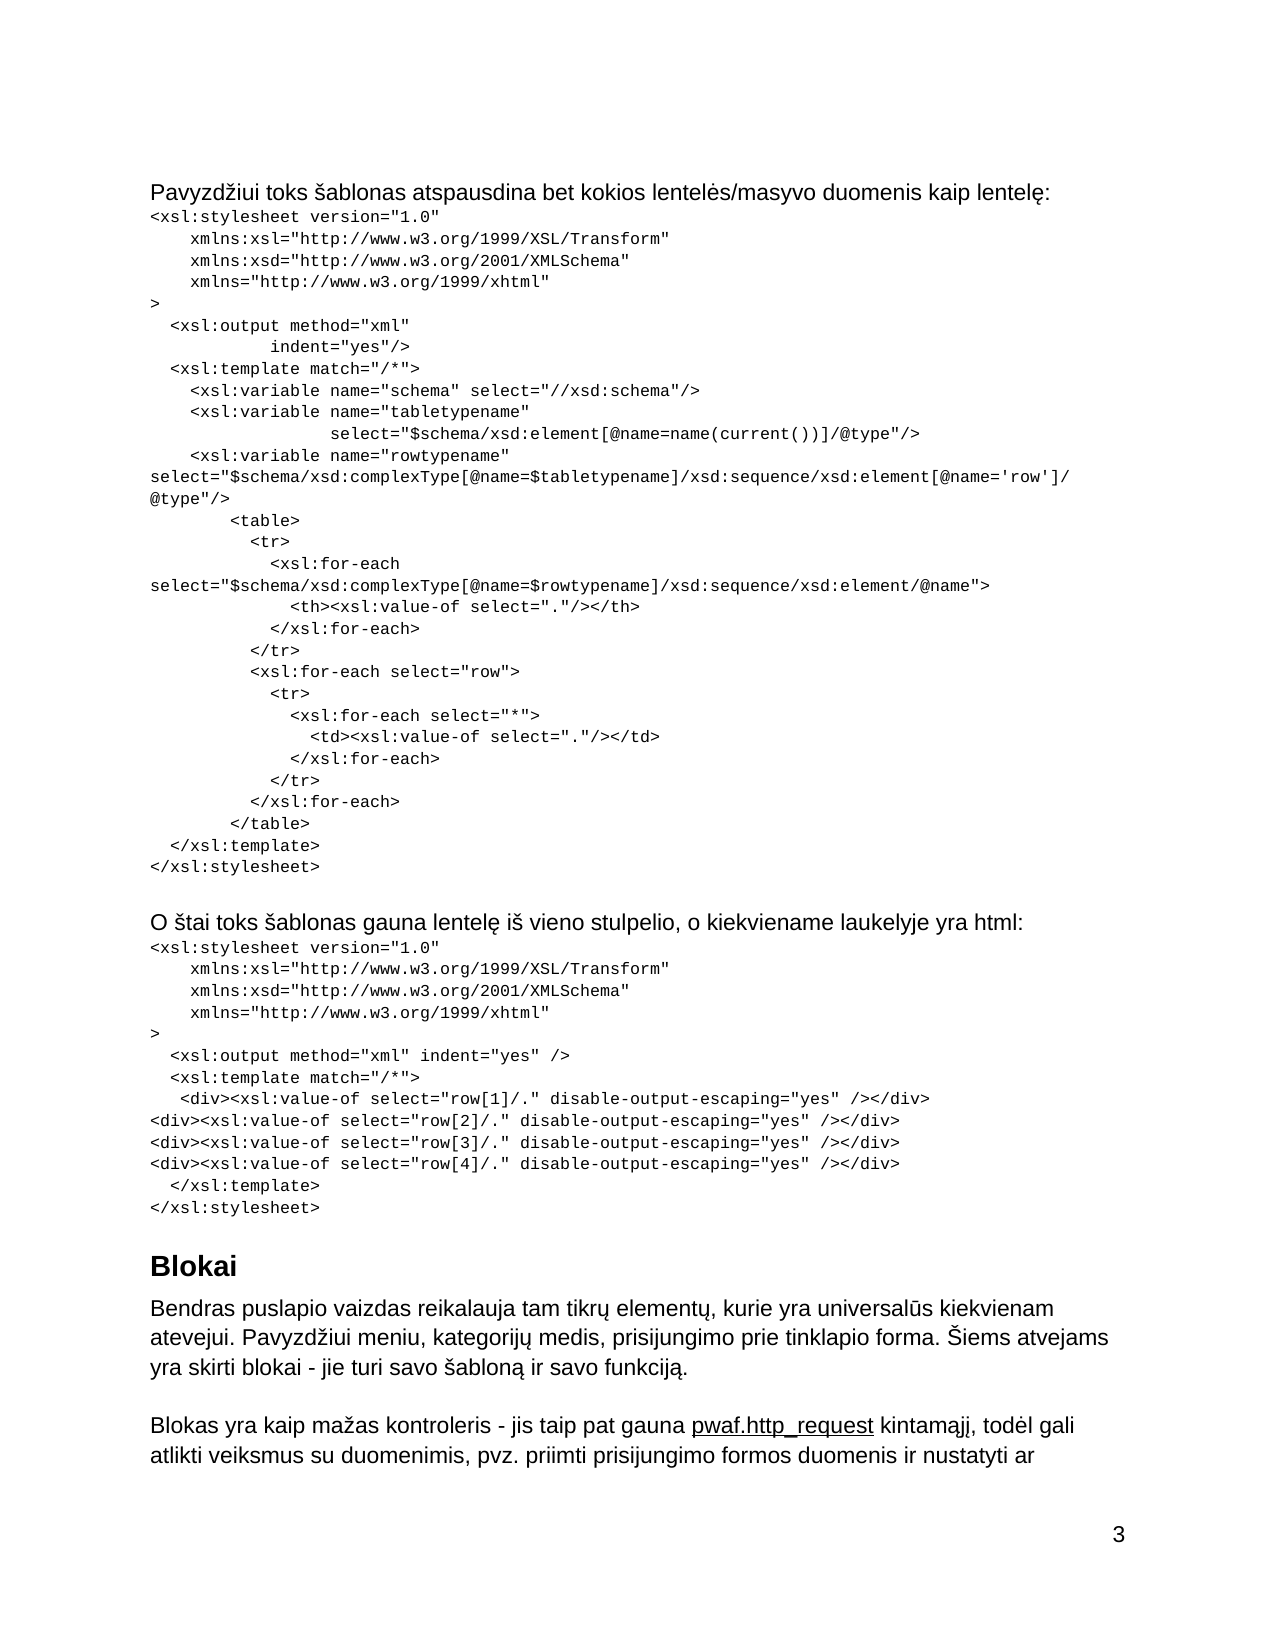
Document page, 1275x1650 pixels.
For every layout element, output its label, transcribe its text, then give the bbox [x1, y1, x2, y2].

text <xsl:template match="/*"> [150, 360, 1125, 379]
text <xsl:variable name="schema" select="//xsd:schema"/> [150, 382, 1125, 401]
text </tr> [150, 772, 1125, 791]
text xmlns:xsd="http://www.w3.org/2001/XMLSchema" [150, 252, 1125, 271]
text <xsl:for-each select="row"> [150, 664, 1125, 683]
text Pavyzdžiui toks šablonas atspausdina bet kokios lentelės/masyvo duomenis kaip lentelę: [150, 179, 1125, 205]
text <th><xsl:value-of select="."/></th> [150, 599, 1125, 618]
text <div><xsl:value-of select="row[4]/." disable-output-escaping="yes" /></div> [150, 1156, 1125, 1175]
text </xsl:for-each> [150, 620, 1125, 639]
text </xsl:stylesheet> [150, 1199, 1125, 1218]
subtitle Blokai [150, 1250, 1125, 1283]
text xmlns="http://www.w3.org/1999/xhtml" [150, 1004, 1125, 1023]
text O štai toks šablonas gauna lentelę iš vieno stulpelio, o kiekviename laukelyje yra html: [150, 910, 1125, 935]
text <table> [150, 512, 1125, 531]
text Blokas yra kaip mažas kontroleris - jis taip pat gauna pwaf.http_request kintamąjį, todėl gali atlikti veiksmus su duomenimis, pvz. priimti prisijungimo formos duomenis ir nustatyti ar [150, 1413, 1125, 1468]
text select="$schema/xsd:element[@name=name(current())]/@type"/> [150, 425, 1125, 444]
text <xsl:output method="xml" indent="yes" /> [150, 1047, 1125, 1066]
text </xsl:for-each> [150, 750, 1125, 769]
text </xsl:stylesheet> [150, 859, 1125, 878]
text <xsl:template match="/*"> [150, 1069, 1125, 1088]
text > [150, 1026, 1125, 1045]
text </tr> [150, 642, 1125, 661]
text xmlns:xsl="http://www.w3.org/1999/XSL/Transform" [150, 230, 1125, 249]
text xmlns:xsd="http://www.w3.org/2001/XMLSchema" [150, 982, 1125, 1001]
text <div><xsl:value-of select="row[1]/." disable-output-escaping="yes" /></div> [150, 1091, 1125, 1110]
text <xsl:stylesheet version="1.0" [150, 209, 1125, 228]
text <xsl:output method="xml" [150, 317, 1125, 336]
text <div><xsl:value-of select="row[2]/." disable-output-escaping="yes" /></div> [150, 1112, 1125, 1131]
text Bendras puslapio vaizdas reikalauja tam tikrų elementų, kurie yra universalūs kiekvienam atevejui. Pavyzdžiui meniu, kategorijų medis, prisijungimo prie tinklapio forma. Šiems atvejams yra skirti blokai - jie turi savo šabloną ir savo funkciją. [150, 1296, 1125, 1380]
text <xsl:for-each select="*"> [150, 707, 1125, 726]
text </table> [150, 815, 1125, 834]
text <xsl:stylesheet version="1.0" [150, 939, 1125, 958]
text <div><xsl:value-of select="row[3]/." disable-output-escaping="yes" /></div> [150, 1134, 1125, 1153]
text xmlns="http://www.w3.org/1999/xhtml" [150, 274, 1125, 293]
text <tr> [150, 534, 1125, 553]
text </xsl:template> [150, 1177, 1125, 1196]
text <tr> [150, 685, 1125, 704]
text </xsl:for-each> [150, 794, 1125, 813]
text <xsl:variable name="tabletypename" [150, 404, 1125, 423]
text indent="yes"/> [150, 339, 1125, 358]
text </xsl:template> [150, 837, 1125, 856]
text xmlns:xsl="http://www.w3.org/1999/XSL/Transform" [150, 961, 1125, 980]
text <xsl:variable name="rowtypename" select="$schema/xsd:complexType[@name=$tabletypename]/xsd:sequence/xsd:element[@name='row']/@type"/> [150, 447, 1125, 509]
text <xsl:for-each select="$schema/xsd:complexType[@name=$rowtypename]/xsd:sequence/xsd:element/@name"> [150, 555, 1125, 596]
text <td><xsl:value-of select="."/></td> [150, 729, 1125, 748]
text > [150, 295, 1125, 314]
